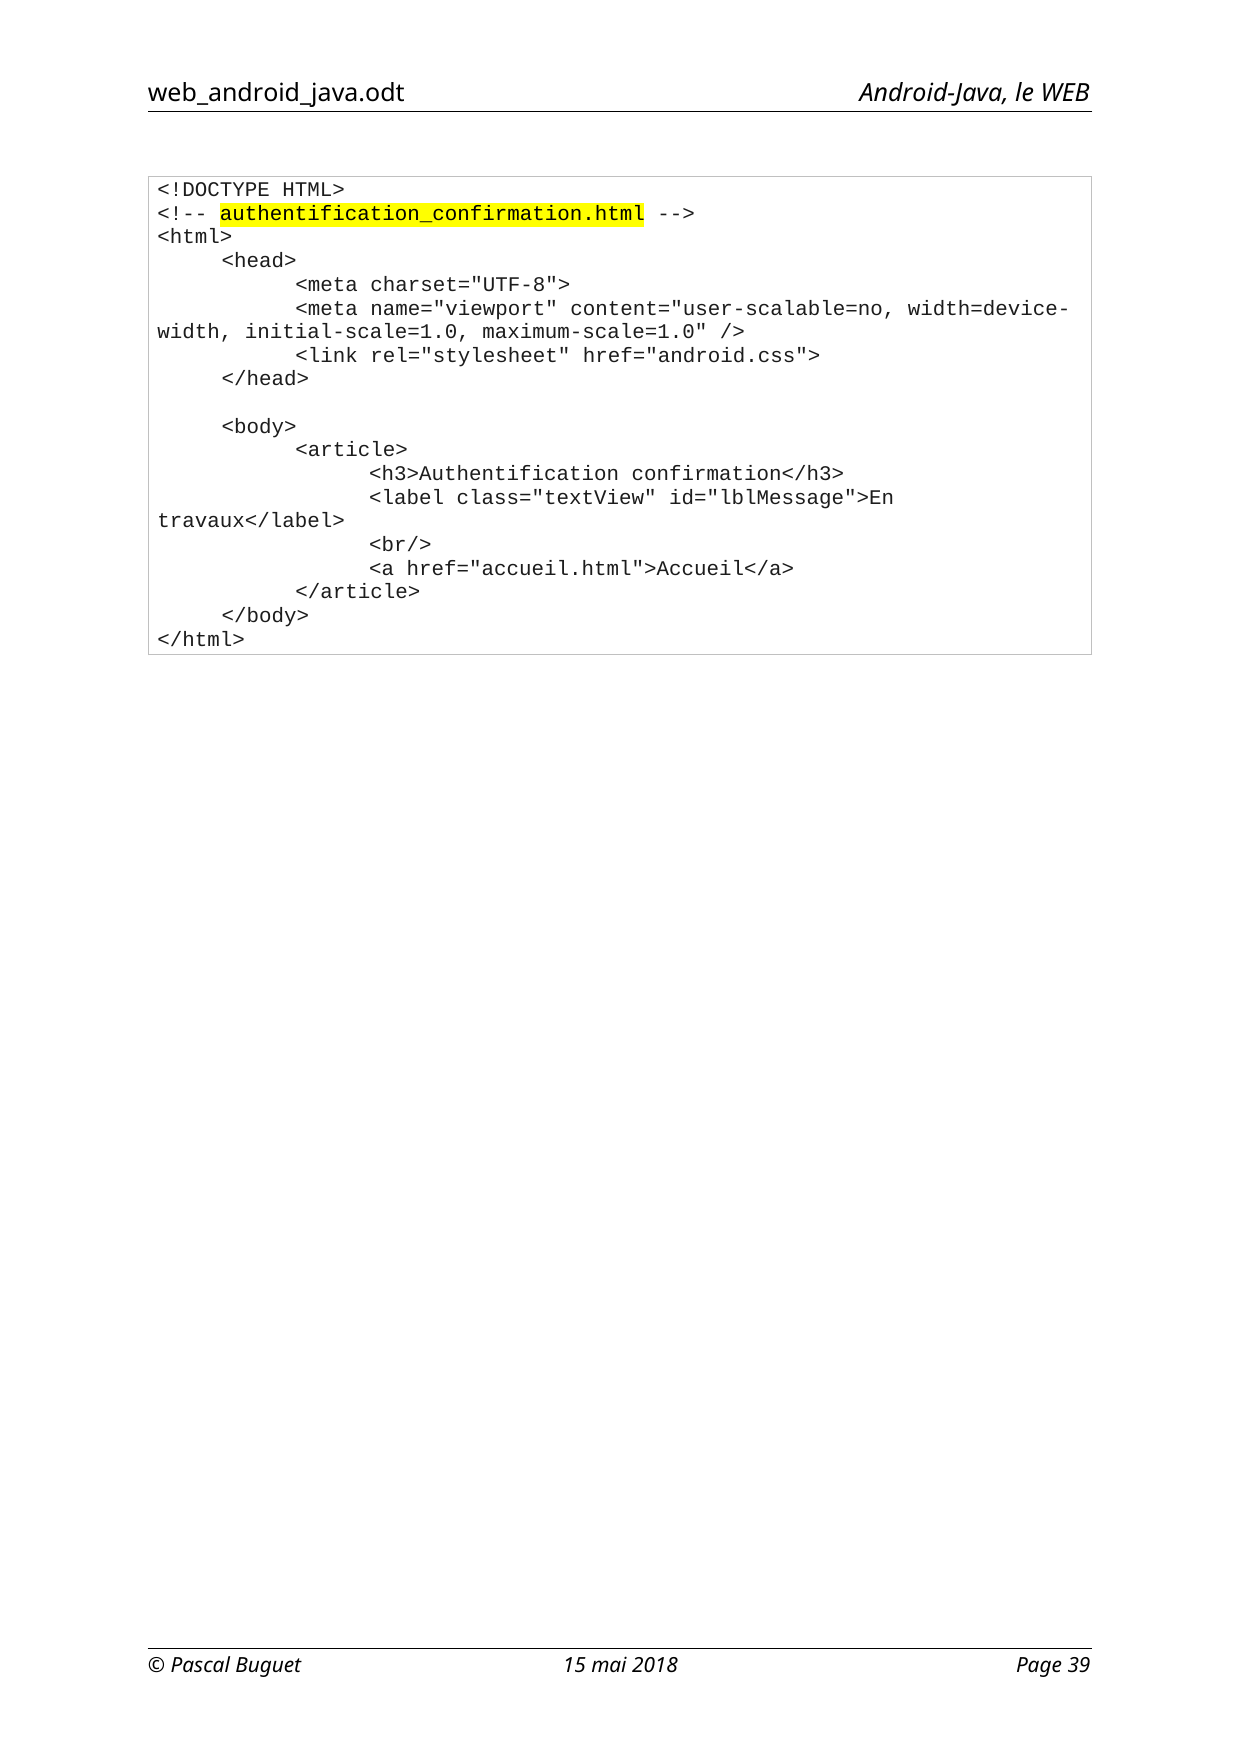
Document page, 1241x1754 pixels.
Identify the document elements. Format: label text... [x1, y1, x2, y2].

text <article> [149, 436, 1091, 460]
text <head> [149, 247, 1091, 271]
text </article> [149, 578, 1091, 602]
text <meta charset="UTF-8"> [149, 271, 1091, 294]
text <h3>Authentification confirmation</h3> [149, 460, 1091, 483]
text <meta name="viewport" content="user-scalable=no, width=device-width, initial-scale=1.0, maximum-scale=1.0" /> [149, 294, 1091, 342]
text <!DOCTYPE HTML> [149, 177, 1091, 200]
text </head> [149, 365, 1091, 389]
text </body> [149, 602, 1091, 625]
text </html> [149, 625, 1091, 654]
text <body> [149, 413, 1091, 436]
text <!-- authentification_confirmation.html --> [149, 200, 1091, 223]
text <br/> [149, 531, 1091, 554]
text <html> [149, 223, 1091, 247]
text <label class="textView" id="lblMessage">En travaux</label> [149, 483, 1091, 531]
text <link rel="stylesheet" href="android.css"> [149, 342, 1091, 365]
text <a href="accueil.html">Accueil</a> [149, 554, 1091, 578]
